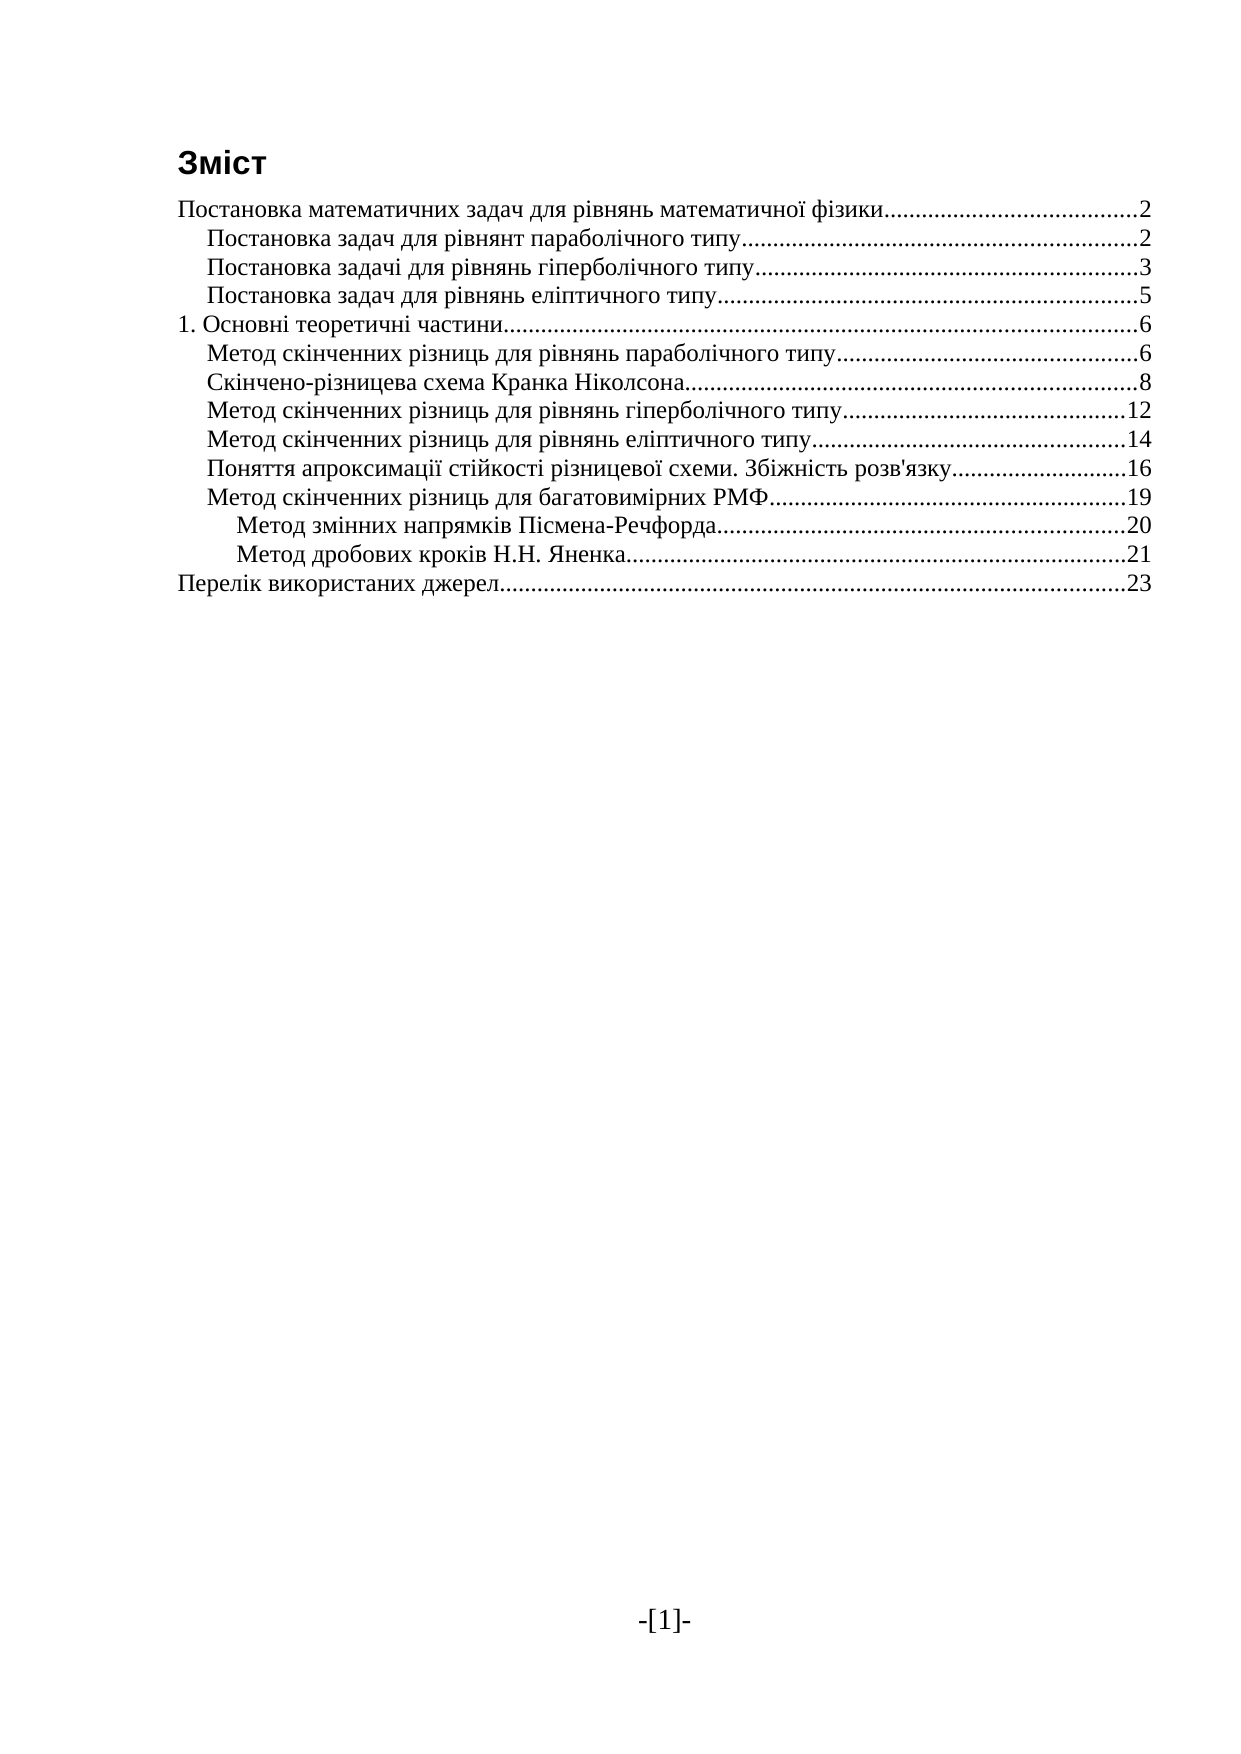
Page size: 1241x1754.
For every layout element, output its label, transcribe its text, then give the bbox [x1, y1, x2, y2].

text Постановка задач для рівнянь еліптичного типу 5 [207, 280, 1152, 309]
text Метод змінних напрямків Пісмена-Речфорда 20 [236, 510, 1152, 539]
text Скінчено-різницева схема Кранка Ніколсона 8 [207, 367, 1152, 395]
text Метод скінченних різниць для рівнянь еліптичного типу 14 [207, 424, 1152, 453]
text Постановка математичних задач для рівнянь математичної фізики 2 [177, 194, 1152, 223]
text Метод дробових кроків Н.Н. Яненка 21 [236, 539, 1152, 568]
text Метод скінченних різниць для рівнянь параболічного типу 6 [207, 338, 1152, 367]
text Метод скінченних різниць для рівнянь гіперболічного типу 12 [207, 395, 1152, 424]
text Метод скінченних різниць для багатовимірних РМФ 19 [207, 482, 1152, 510]
text Постановка задачі для рівнянь гіперболічного типу 3 [207, 252, 1152, 280]
text 1. Основні теоретичні частини 6 [177, 309, 1152, 338]
text Перелік використаних джерел 23 [177, 568, 1152, 597]
subtitle Зміст [177, 143, 1152, 182]
text Постановка задач для рівнянт параболічного типу 2 [207, 223, 1152, 252]
text Поняття апроксимації стійкості різницевої схеми. Збіжність розв'язку 16 [207, 453, 1152, 482]
